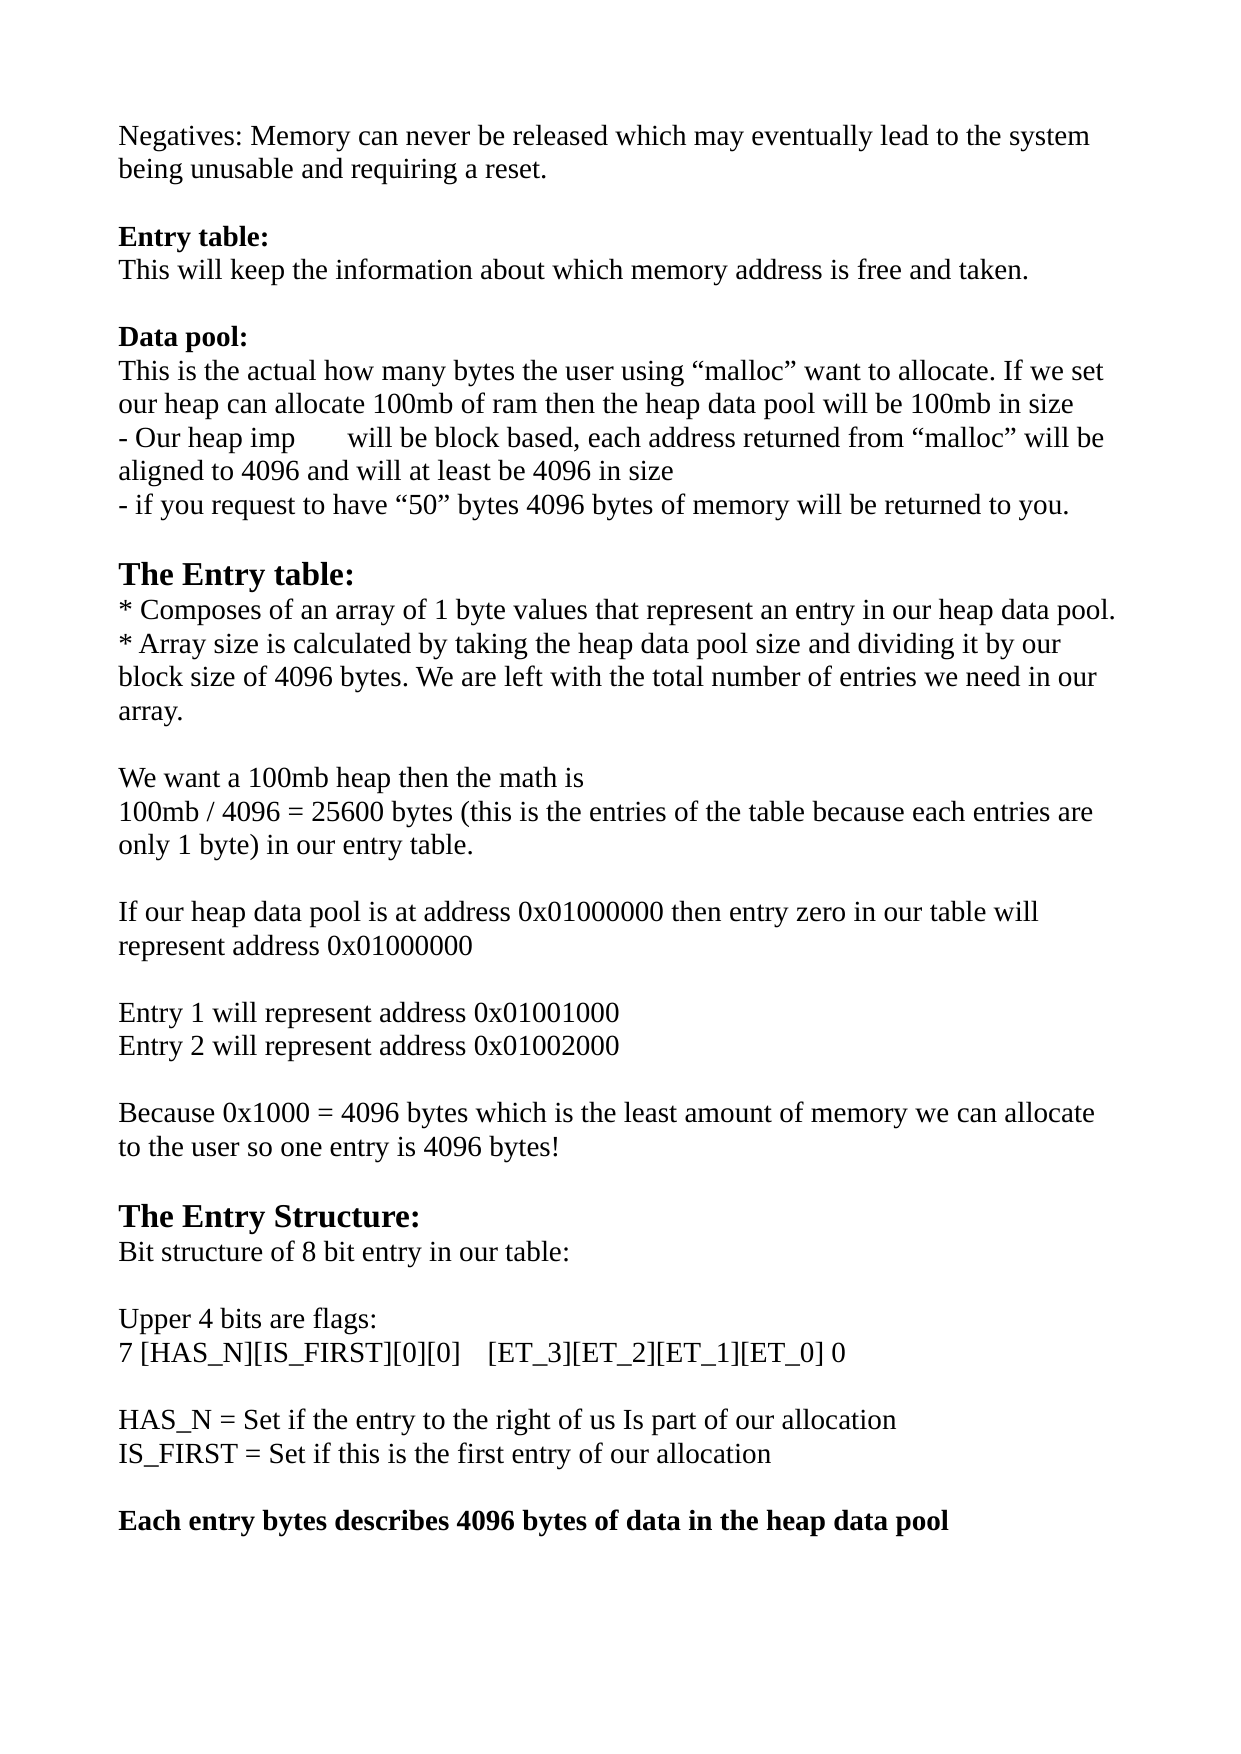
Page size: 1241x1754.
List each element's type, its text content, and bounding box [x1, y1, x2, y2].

text Because 0x1000 = 4096 bytes which is the least amount of memory we can allocate to the user so one entry is 4096 bytes! [118, 1096, 1122, 1163]
text We want a 100mb heap then the math is [118, 760, 1122, 794]
text Data pool: [118, 319, 1122, 353]
text The Entry Structure: [118, 1196, 1122, 1234]
text Entry 1 will represent address 0x01001000 [118, 995, 1122, 1028]
text IS_FIRST = Set if this is the first entry of our allocation [118, 1436, 1122, 1469]
text - Our heap imp will be block based, each address returned from “malloc” will be aligned to 4096 and will at least be 4096 in size [118, 420, 1122, 487]
text 100mb / 4096 = 25600 bytes (this is the entries of the table because each entries are only 1 byte) in our entry table. [118, 794, 1122, 861]
text Each entry bytes describes 4096 bytes of data in the heap data pool [118, 1503, 1122, 1536]
text * Composes of an array of 1 byte values that represent an entry in our heap data pool. [118, 592, 1122, 626]
text Upper 4 bits are flags: [118, 1302, 1122, 1335]
text Entry 2 will represent address 0x01002000 [118, 1028, 1122, 1062]
text - if you request to have “50” bytes 4096 bytes of memory will be returned to you. [118, 487, 1122, 521]
text 7 [HAS_N][IS_FIRST][0][0] [ET_3][ET_2][ET_1][ET_0] 0 [118, 1335, 1122, 1369]
text The Entry table: [118, 554, 1122, 592]
text This is the actual how many bytes the user using “malloc” want to allocate. If we set our heap can allocate 100mb of ram then the heap data pool will be 100mb in size [118, 353, 1122, 420]
text * Array size is calculated by taking the heap data pool size and dividing it by our block size of 4096 bytes. We are left with the total number of entries we need in our array. [118, 626, 1122, 727]
text If our heap data pool is at address 0x01000000 then entry zero in our table will represent address 0x01000000 [118, 894, 1122, 961]
text Bit structure of 8 bit entry in our table: [118, 1234, 1122, 1268]
text Negatives: Memory can never be released which may eventually lead to the system being unusable and requiring a reset. [118, 118, 1122, 185]
text HAS_N = Set if the entry to the right of us Is part of our allocation [118, 1402, 1122, 1436]
text This will keep the information about which memory address is free and taken. [118, 252, 1122, 286]
text Entry table: [118, 219, 1122, 252]
